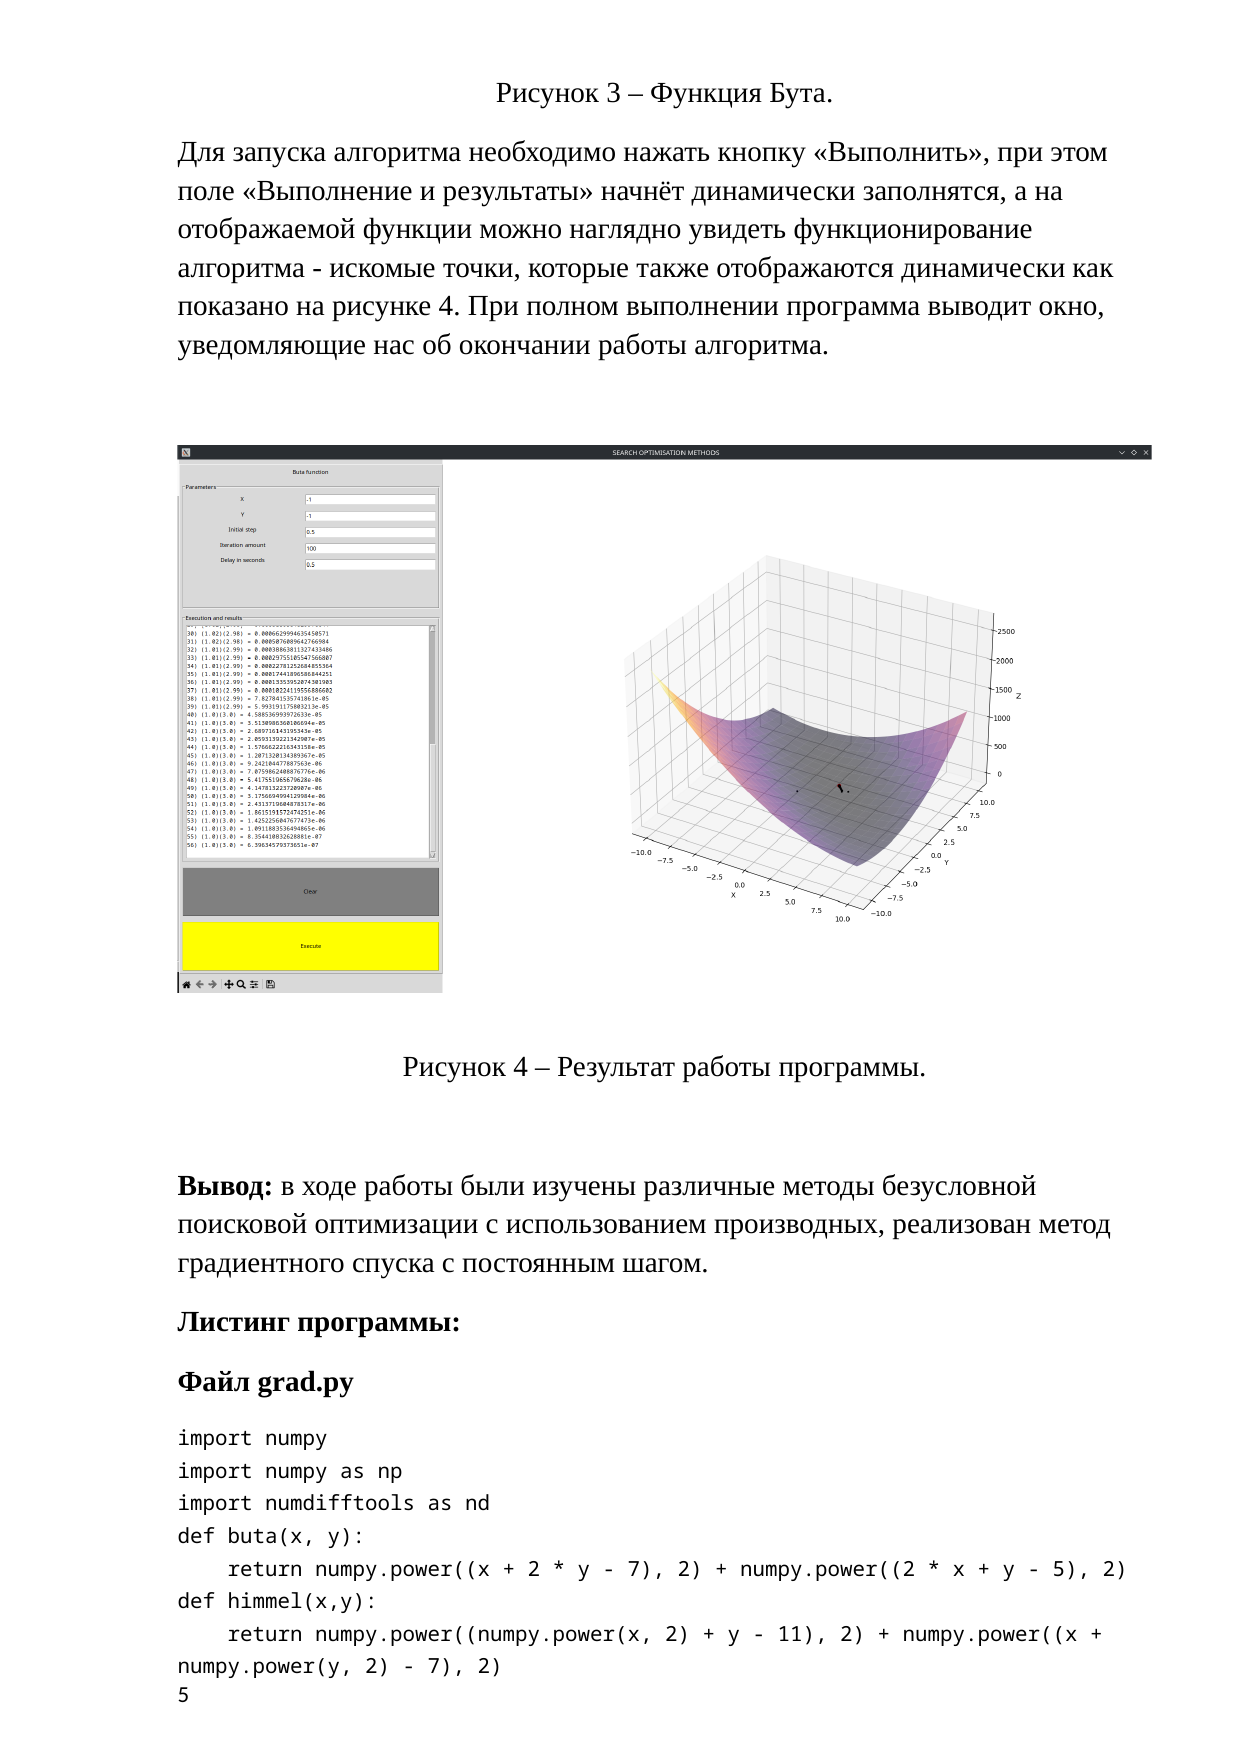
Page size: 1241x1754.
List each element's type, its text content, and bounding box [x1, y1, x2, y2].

text Листинг программы: [177, 1304, 1152, 1338]
text def buta(x, y): [177, 1521, 1152, 1549]
text Рисунок 4 – Результат работы программы. [177, 1049, 1152, 1083]
text Вывод: в ходе работы были изучены различные методы безусловной поисковой оптимизации с использованием производных, реализован метод градиентного спуска с постоянным шагом. [177, 1168, 1152, 1279]
text import numpy [177, 1423, 1152, 1452]
text return numpy.power((numpy.power(x, 2) + y - 11), 2) + numpy.power((x + numpy.power(y, 2) - 7), 2) [177, 1619, 1152, 1680]
text Для запуска алгоритма необходимо нажать кнопку «Выполнить», при этом поле «Выполнение и результаты» начнёт динамически заполнятся, а на отображаемой функции можно наглядно увидеть функционирование алгоритма - искомые точки, которые также отображаются динамически как показано на рисунке 4. При полном выполнении программа выводит окно, уведомляющие нас об окончании работы алгоритма. [177, 134, 1152, 361]
text Файл grad.py [177, 1364, 1152, 1397]
text return numpy.power((x + 2 * y - 7), 2) + numpy.power((2 * x + y - 5), 2) [177, 1554, 1152, 1582]
text import numpy as np [177, 1456, 1152, 1484]
text def himmel(x,y): [177, 1586, 1152, 1615]
text import numdifftools as nd [177, 1488, 1152, 1517]
text Рисунок 3 – Функция Бута. [177, 75, 1152, 108]
